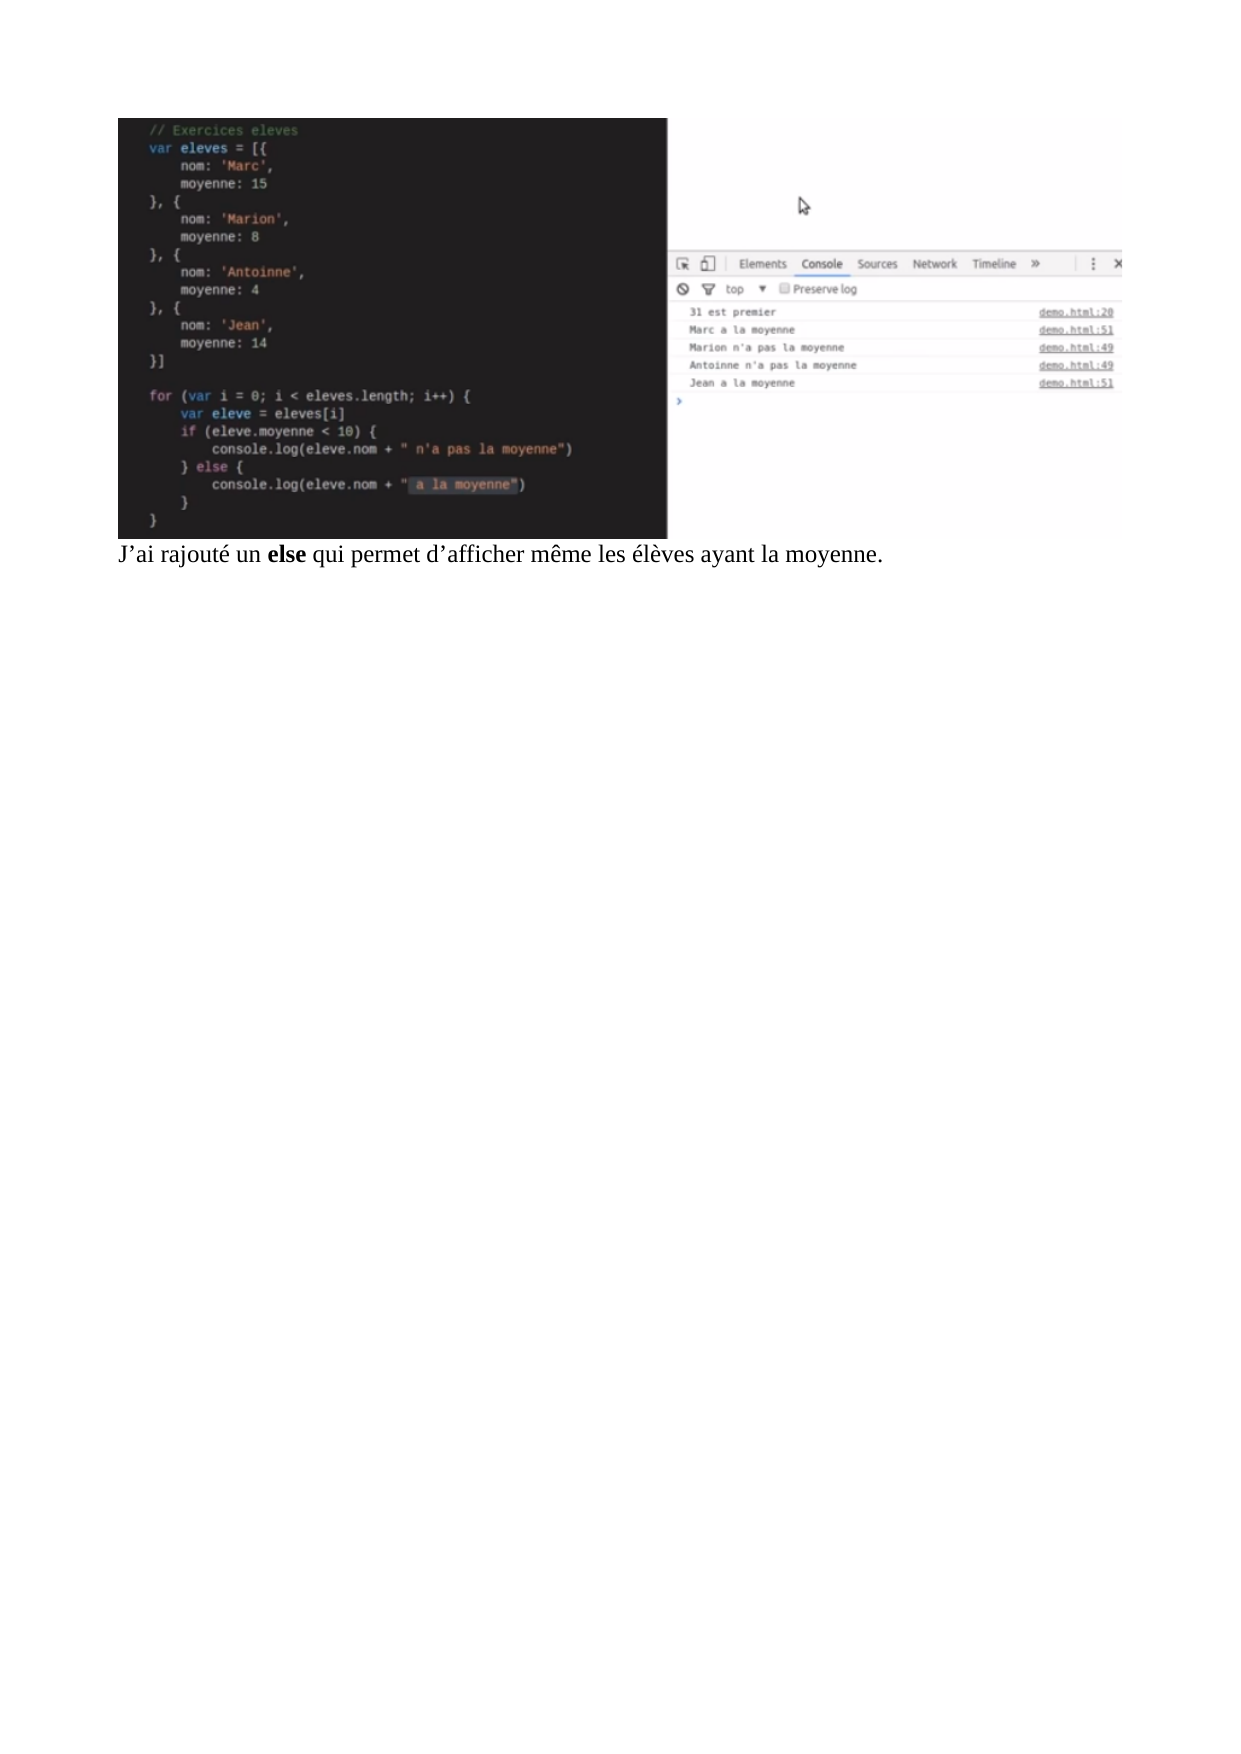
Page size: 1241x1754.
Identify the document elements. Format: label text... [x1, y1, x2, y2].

text J’ai rajouté un else qui permet d’afficher même les élèves ayant la moyenne. [118, 539, 1122, 567]
picture [118, 118, 1123, 539]
